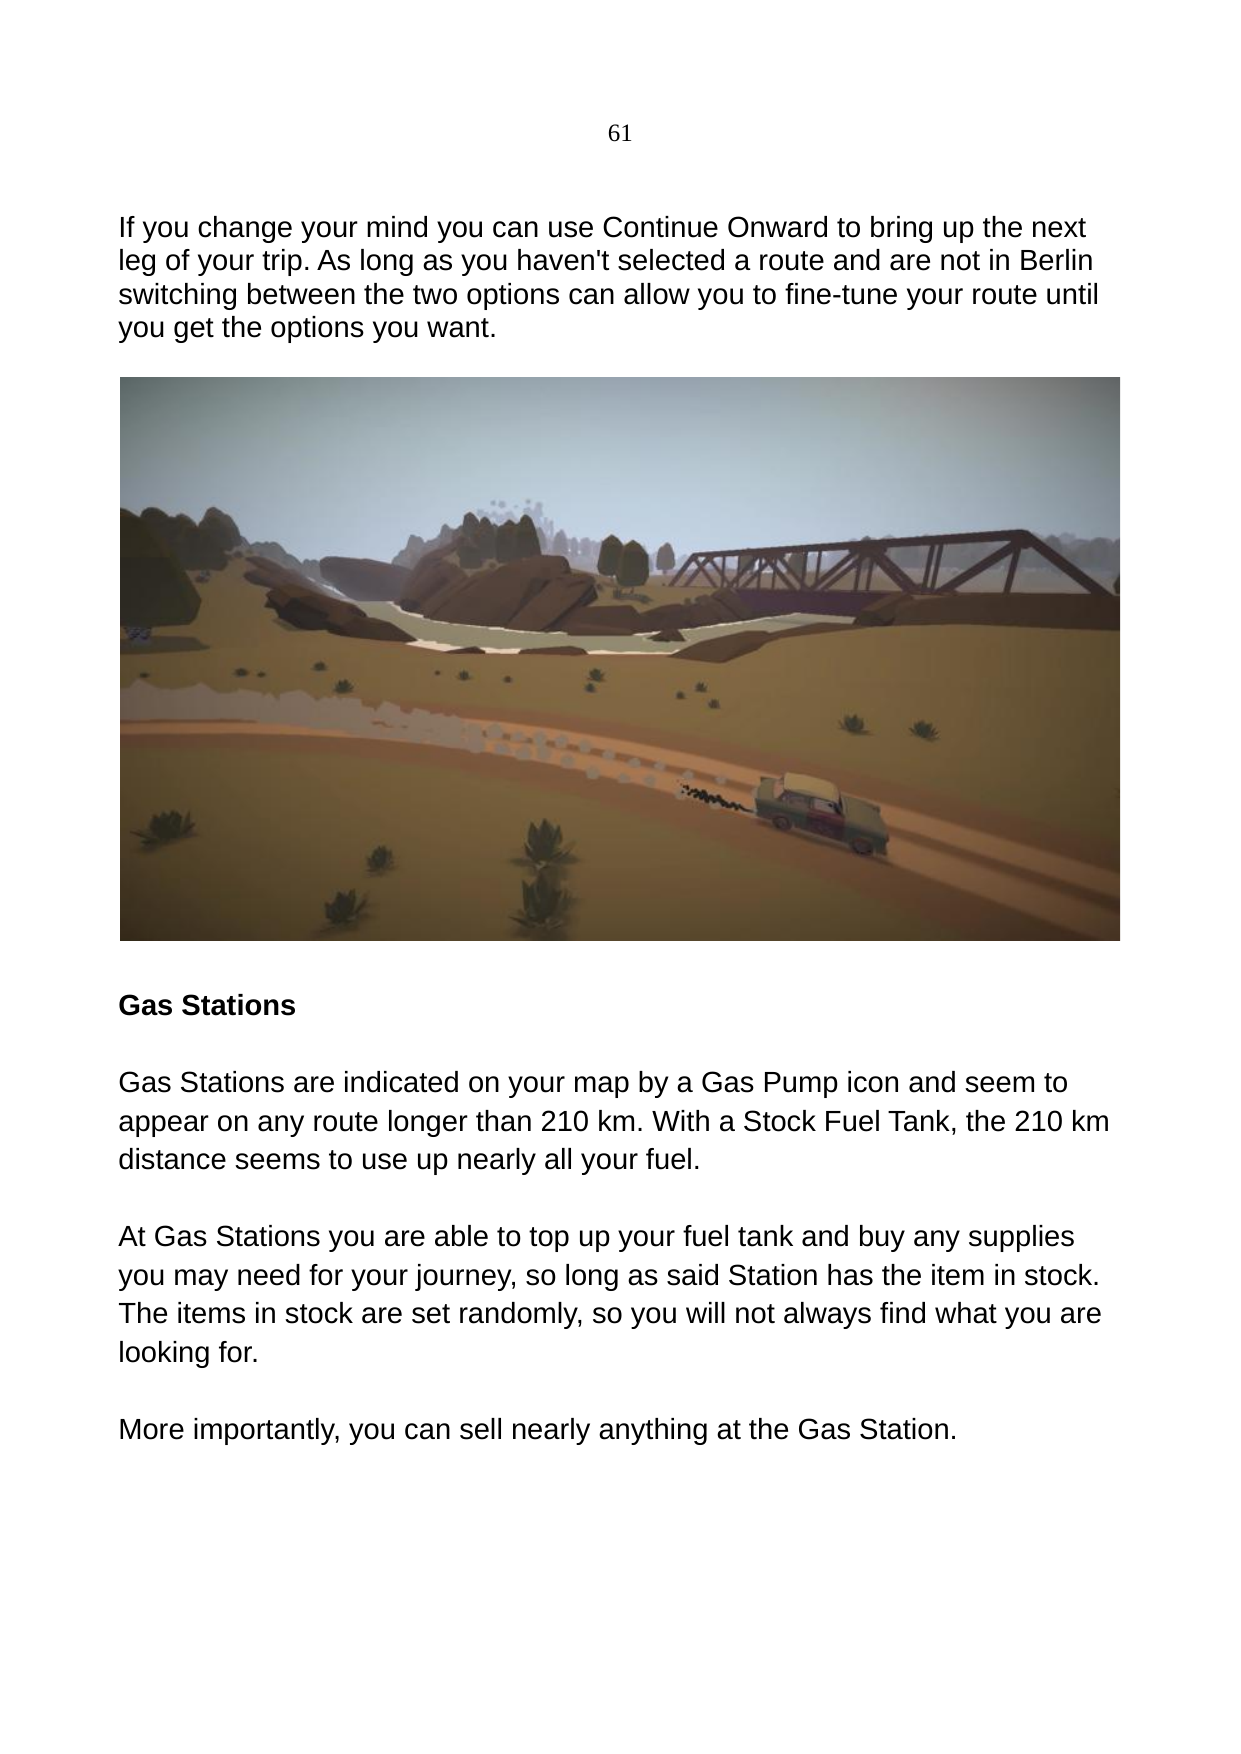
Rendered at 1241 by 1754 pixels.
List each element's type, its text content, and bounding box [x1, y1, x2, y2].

picture [120, 377, 1121, 941]
text Gas Stations Gas Stations are indicated on your map by a Gas Pump icon and seem to appear on any route longer than 210 km. With a Stock Fuel Tank, the 210 km distance seems to use up nearly all your fuel. At Gas Stations you are able to top up your fuel tank and buy any supplies you may need for your journey, so long as said Station has the item in stock. The items in stock are set randomly, so you will not always find what you are looking for. More importantly, you can sell nearly anything at the Gas Station. [118, 988, 1122, 1446]
text If you change your mind you can use Continue Onward to bring up the next leg of your trip. As long as you haven't selected a route and are not in Berlin switching between the two options can allow you to fine-tune your route until you get the options you want. [118, 176, 1122, 344]
